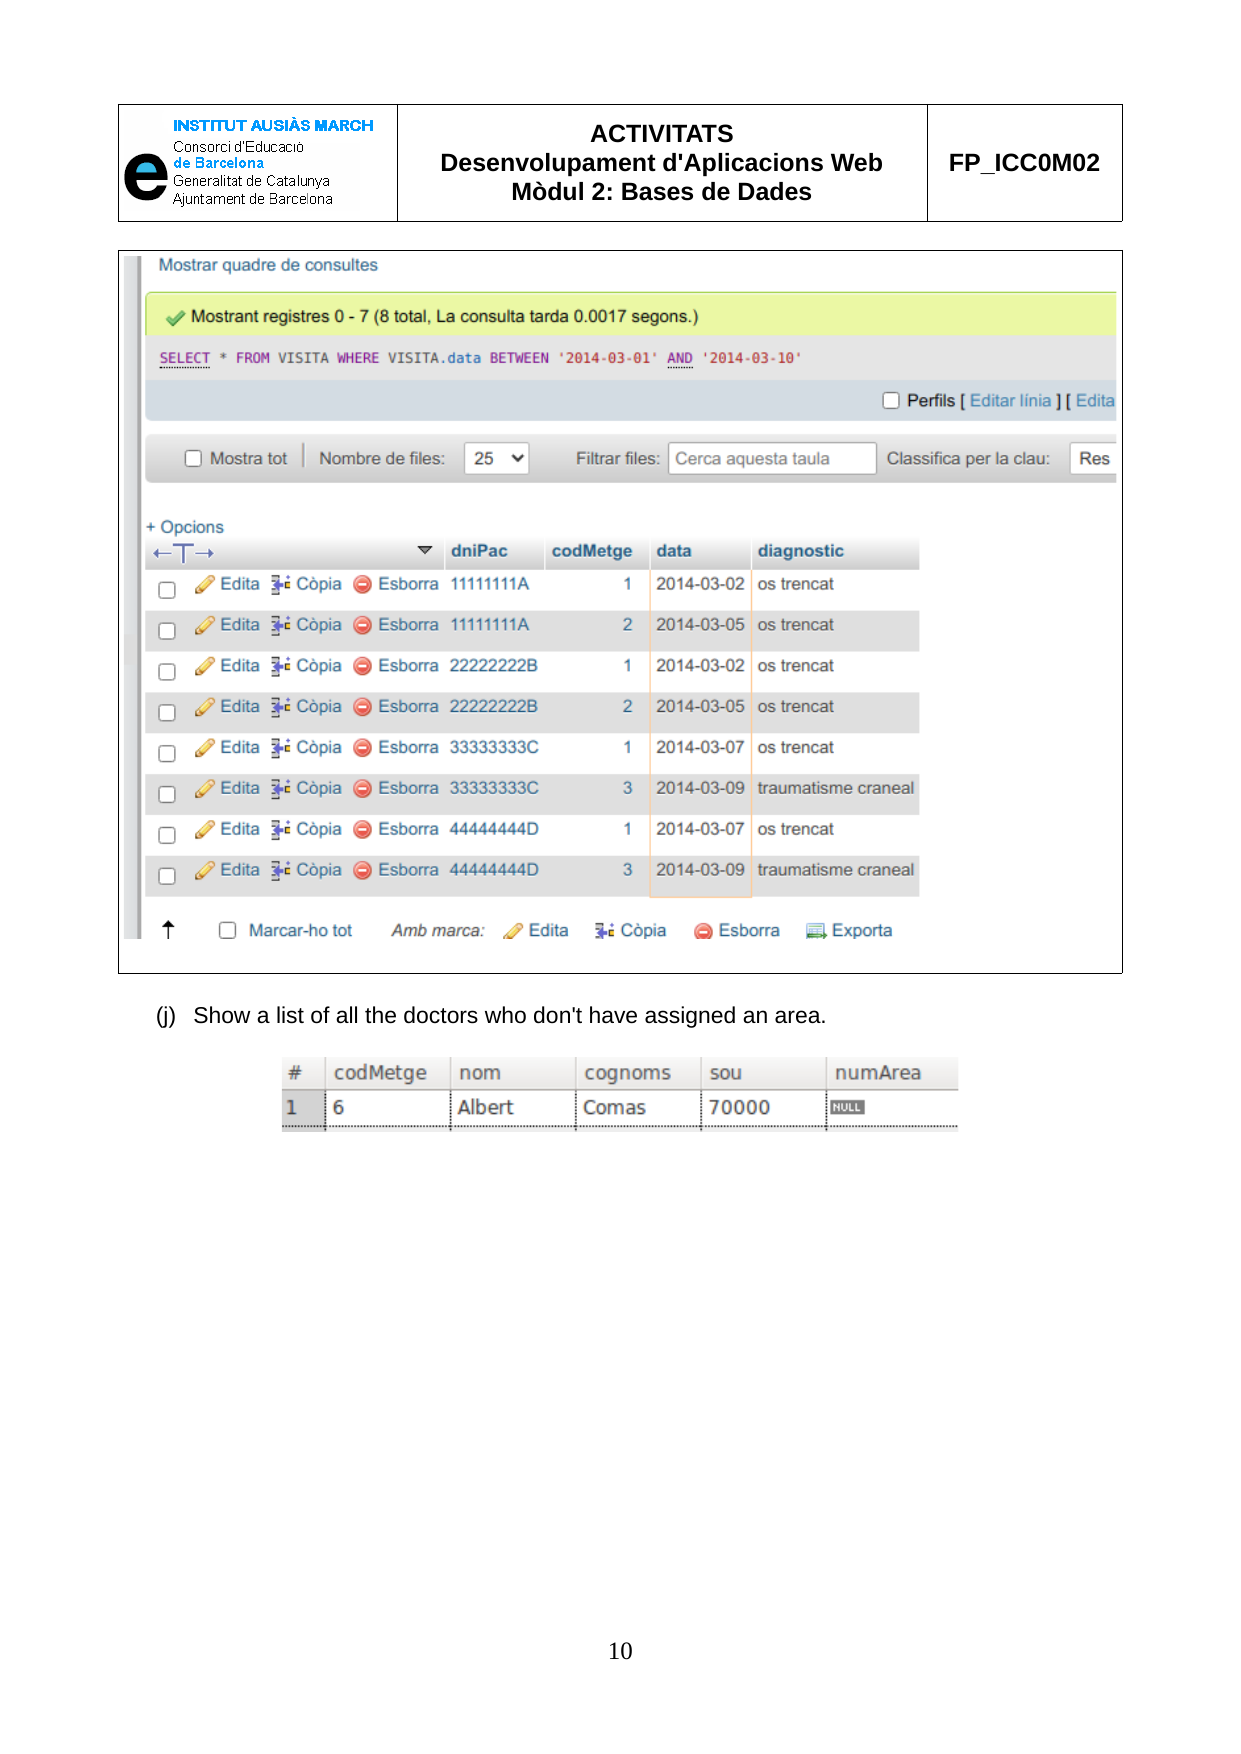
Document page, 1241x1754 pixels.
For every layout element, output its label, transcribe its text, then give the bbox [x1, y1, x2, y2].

table_header [119, 251, 1122, 973]
list Show a list of all the doctors who don't have assigned an area. [156, 1002, 1122, 1028]
